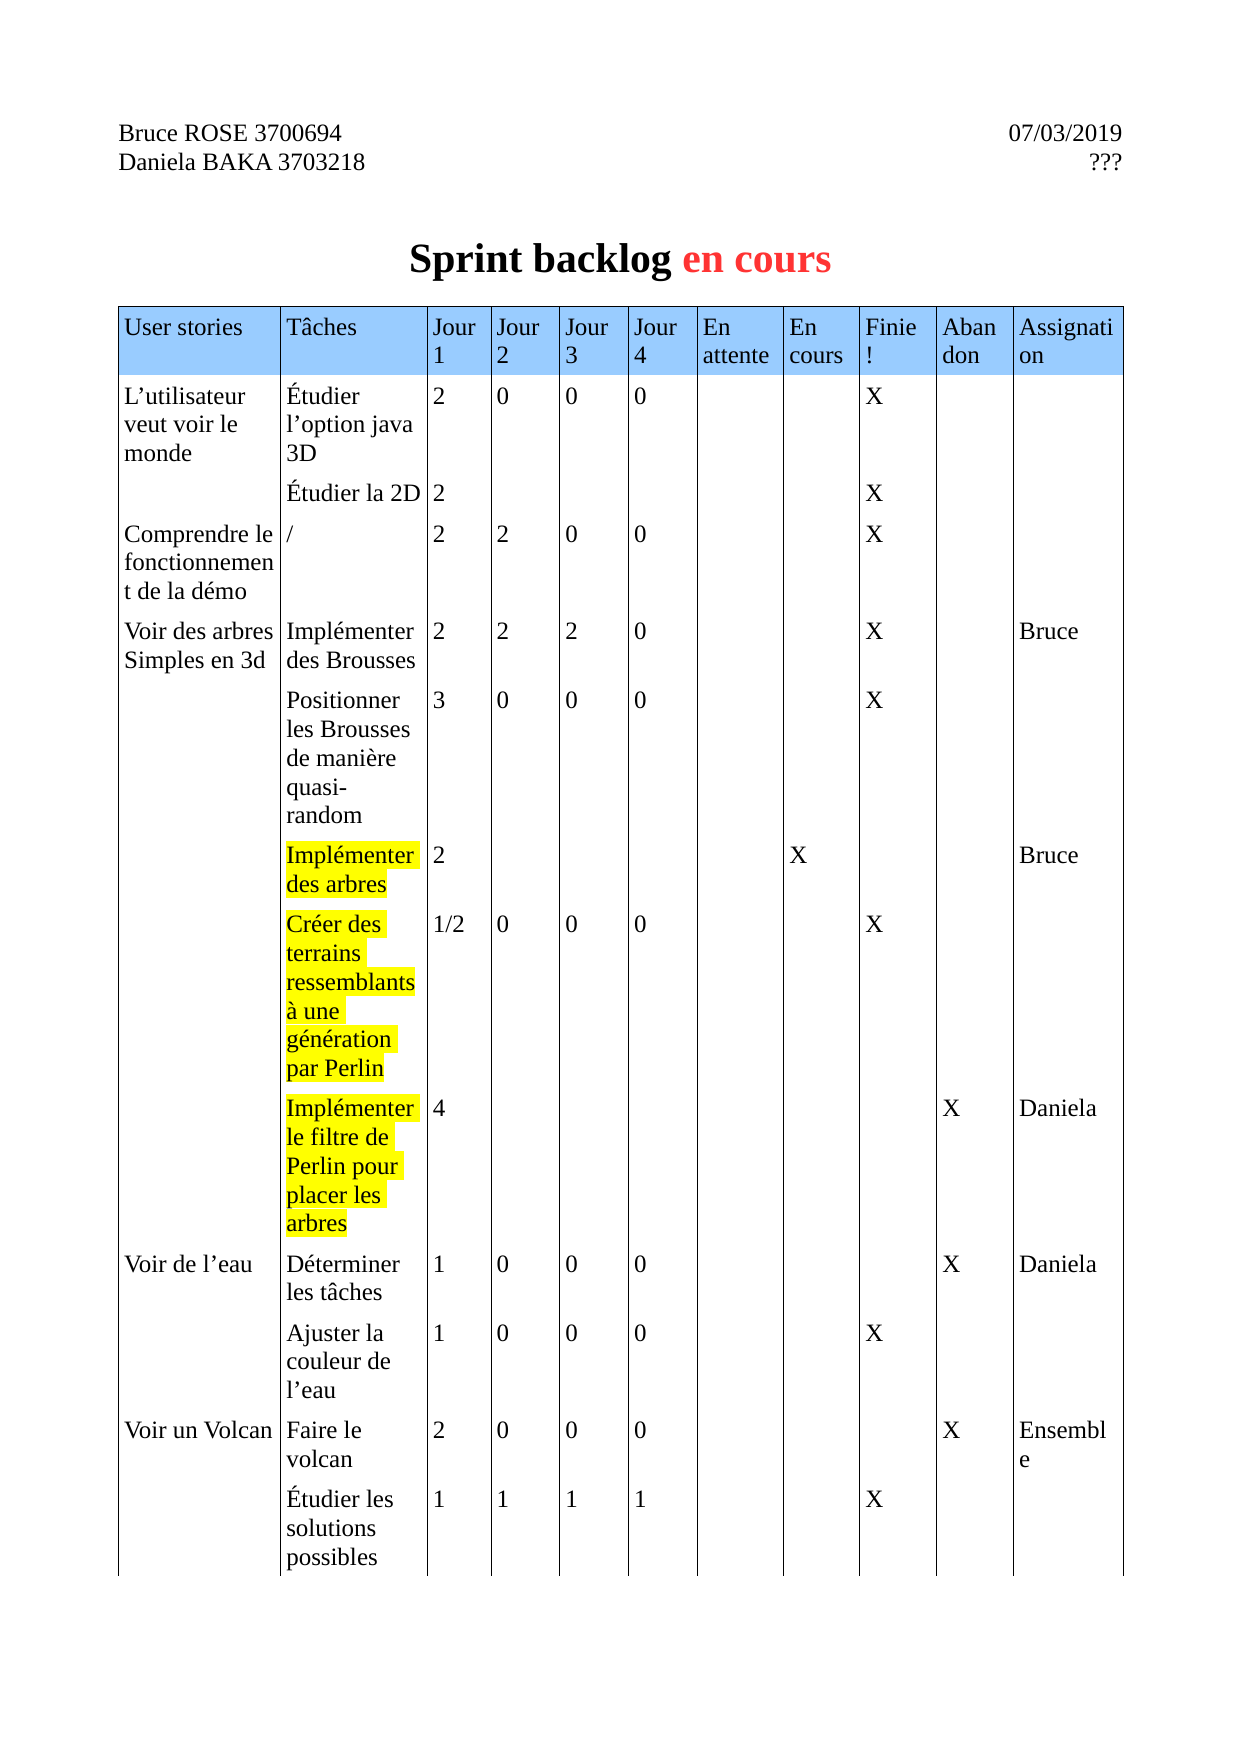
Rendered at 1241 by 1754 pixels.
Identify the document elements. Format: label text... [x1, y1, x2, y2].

table_cell 1/2 [428, 904, 491, 1088]
table_cell X [860, 904, 936, 1088]
table_cell 0 [629, 375, 697, 473]
table_cell 0 [560, 1243, 628, 1312]
table_cell X [860, 473, 936, 513]
table_cell 1 [428, 1312, 491, 1409]
table_cell X [860, 375, 936, 473]
table_cell [860, 1410, 936, 1478]
table_cell 0 [629, 680, 697, 835]
table_cell [937, 904, 1013, 1088]
table_cell X [860, 611, 936, 679]
text Sprint backlog en cours [118, 234, 1122, 282]
table_cell Voir des arbres Simples en 3d [119, 611, 280, 679]
table_cell [1014, 473, 1123, 513]
table_cell [119, 904, 280, 1088]
table_cell 0 [629, 1243, 697, 1312]
table_cell [698, 611, 783, 679]
table_cell [784, 473, 859, 513]
table_cell 2 [428, 473, 491, 513]
table_cell / [281, 513, 427, 611]
table_header Jour 2 [492, 307, 559, 375]
table_cell [784, 904, 859, 1088]
table_cell X [860, 1312, 936, 1409]
table_cell Déterminer les tâches [281, 1243, 427, 1312]
table_cell X [860, 680, 936, 835]
table_cell [492, 835, 559, 904]
table_cell [1014, 1312, 1123, 1409]
table_cell 1 [428, 1479, 491, 1576]
table_header Tâches [281, 307, 427, 375]
table_cell 0 [629, 611, 697, 679]
table_cell [784, 513, 859, 611]
table_cell Positionner les Brousses de manière quasi-random [281, 680, 427, 835]
table_header En attente [698, 307, 783, 375]
table_cell [1014, 375, 1123, 473]
table_cell [698, 1410, 783, 1478]
table_cell 2 [428, 1410, 491, 1478]
table_cell [784, 680, 859, 835]
table_cell 0 [560, 375, 628, 473]
table_cell 0 [629, 513, 697, 611]
table_cell Voir de l’eau [119, 1243, 280, 1312]
table_cell [698, 375, 783, 473]
table_cell Daniela [1014, 1088, 1123, 1243]
table_header Jour 1 [428, 307, 491, 375]
table_cell [937, 835, 1013, 904]
table_cell Étudier les solutions possibles [281, 1479, 427, 1576]
table_cell [784, 1479, 859, 1576]
table_cell X [937, 1243, 1013, 1312]
table_cell 3 [428, 680, 491, 835]
table_cell [937, 513, 1013, 611]
table_cell [119, 835, 280, 904]
table_cell X [937, 1088, 1013, 1243]
table_cell [560, 473, 628, 513]
table_cell Bruce [1014, 835, 1123, 904]
table_cell Implémenter le filtre de Perlin pour placer les arbres [281, 1088, 427, 1243]
table_cell X [784, 835, 859, 904]
table_cell 2 [492, 513, 559, 611]
table_cell Créer des terrains ressemblants à une génération par Perlin [281, 904, 427, 1088]
table_cell 4 [428, 1088, 491, 1243]
table_cell 1 [492, 1479, 559, 1576]
table_cell Faire le volcan [281, 1410, 427, 1478]
table_cell [698, 835, 783, 904]
table_cell 1 [560, 1479, 628, 1576]
table_cell [698, 1312, 783, 1409]
table_header Finie ! [860, 307, 936, 375]
table_header Jour 4 [629, 307, 697, 375]
table_cell [784, 611, 859, 679]
table_cell [629, 835, 697, 904]
table_cell Ajuster la couleur de l’eau [281, 1312, 427, 1409]
table_cell [119, 1088, 280, 1243]
table_cell 0 [492, 1410, 559, 1478]
table_cell [860, 1243, 936, 1312]
table_cell Comprendre le fonctionnement de la démo [119, 513, 280, 611]
table_cell [119, 680, 280, 835]
table_cell [492, 1088, 559, 1243]
table_cell [629, 473, 697, 513]
table_cell [937, 1312, 1013, 1409]
table_cell 2 [428, 375, 491, 473]
table_cell [1014, 904, 1123, 1088]
table_cell L’utilisateur veut voir le monde [119, 375, 280, 473]
table_cell [698, 1479, 783, 1576]
table_cell [937, 473, 1013, 513]
table_cell X [937, 1410, 1013, 1478]
table_cell [1014, 1479, 1123, 1576]
table_cell [629, 1088, 697, 1243]
table_cell [784, 1088, 859, 1243]
table_cell 0 [492, 1243, 559, 1312]
table_cell 1 [629, 1479, 697, 1576]
table_cell [698, 473, 783, 513]
table_cell 1 [428, 1243, 491, 1312]
table_cell [784, 1410, 859, 1478]
table_header User stories [119, 307, 280, 375]
table_cell 2 [492, 611, 559, 679]
table_header Assignation [1014, 307, 1123, 375]
table_cell 2 [428, 513, 491, 611]
table_cell 0 [492, 904, 559, 1088]
table_cell Implémenter des Brousses [281, 611, 427, 679]
table_cell [1014, 680, 1123, 835]
table_cell Daniela [1014, 1243, 1123, 1312]
table_cell [937, 1479, 1013, 1576]
table_cell [119, 473, 280, 513]
table_cell [937, 611, 1013, 679]
table_cell 0 [560, 1410, 628, 1478]
table_cell 0 [560, 1312, 628, 1409]
table_cell Bruce [1014, 611, 1123, 679]
table_header En cours [784, 307, 859, 375]
table_cell 0 [629, 1410, 697, 1478]
table_cell [492, 473, 559, 513]
table_cell [698, 1088, 783, 1243]
table_cell [698, 1243, 783, 1312]
table_cell Voir un Volcan [119, 1410, 280, 1478]
table_cell [860, 835, 936, 904]
table_cell 2 [560, 611, 628, 679]
table_cell [698, 680, 783, 835]
table_cell [698, 513, 783, 611]
table_cell 0 [560, 680, 628, 835]
table_cell [560, 835, 628, 904]
table_cell Étudier l’option java 3D [281, 375, 427, 473]
table_cell [937, 375, 1013, 473]
table_cell [560, 1088, 628, 1243]
table_cell [1014, 513, 1123, 611]
table_cell [937, 680, 1013, 835]
table_cell 0 [629, 1312, 697, 1409]
table_cell 0 [492, 1312, 559, 1409]
table_cell 0 [560, 513, 628, 611]
table_cell X [860, 513, 936, 611]
table_cell [860, 1088, 936, 1243]
table_cell [119, 1479, 280, 1576]
table_cell Ensemble [1014, 1410, 1123, 1478]
table_cell 0 [560, 904, 628, 1088]
table_cell 0 [492, 680, 559, 835]
table_cell 0 [629, 904, 697, 1088]
table_cell [698, 904, 783, 1088]
table_header Abandon [937, 307, 1013, 375]
table_cell X [860, 1479, 936, 1576]
table_header Jour 3 [560, 307, 628, 375]
table_cell [784, 375, 859, 473]
table_cell [119, 1312, 280, 1409]
table_cell Étudier la 2D [281, 473, 427, 513]
table_cell [784, 1243, 859, 1312]
table_cell 2 [428, 611, 491, 679]
table_cell 0 [492, 375, 559, 473]
table_cell Implémenter des arbres [281, 835, 427, 904]
table_cell 2 [428, 835, 491, 904]
table_cell [784, 1312, 859, 1409]
